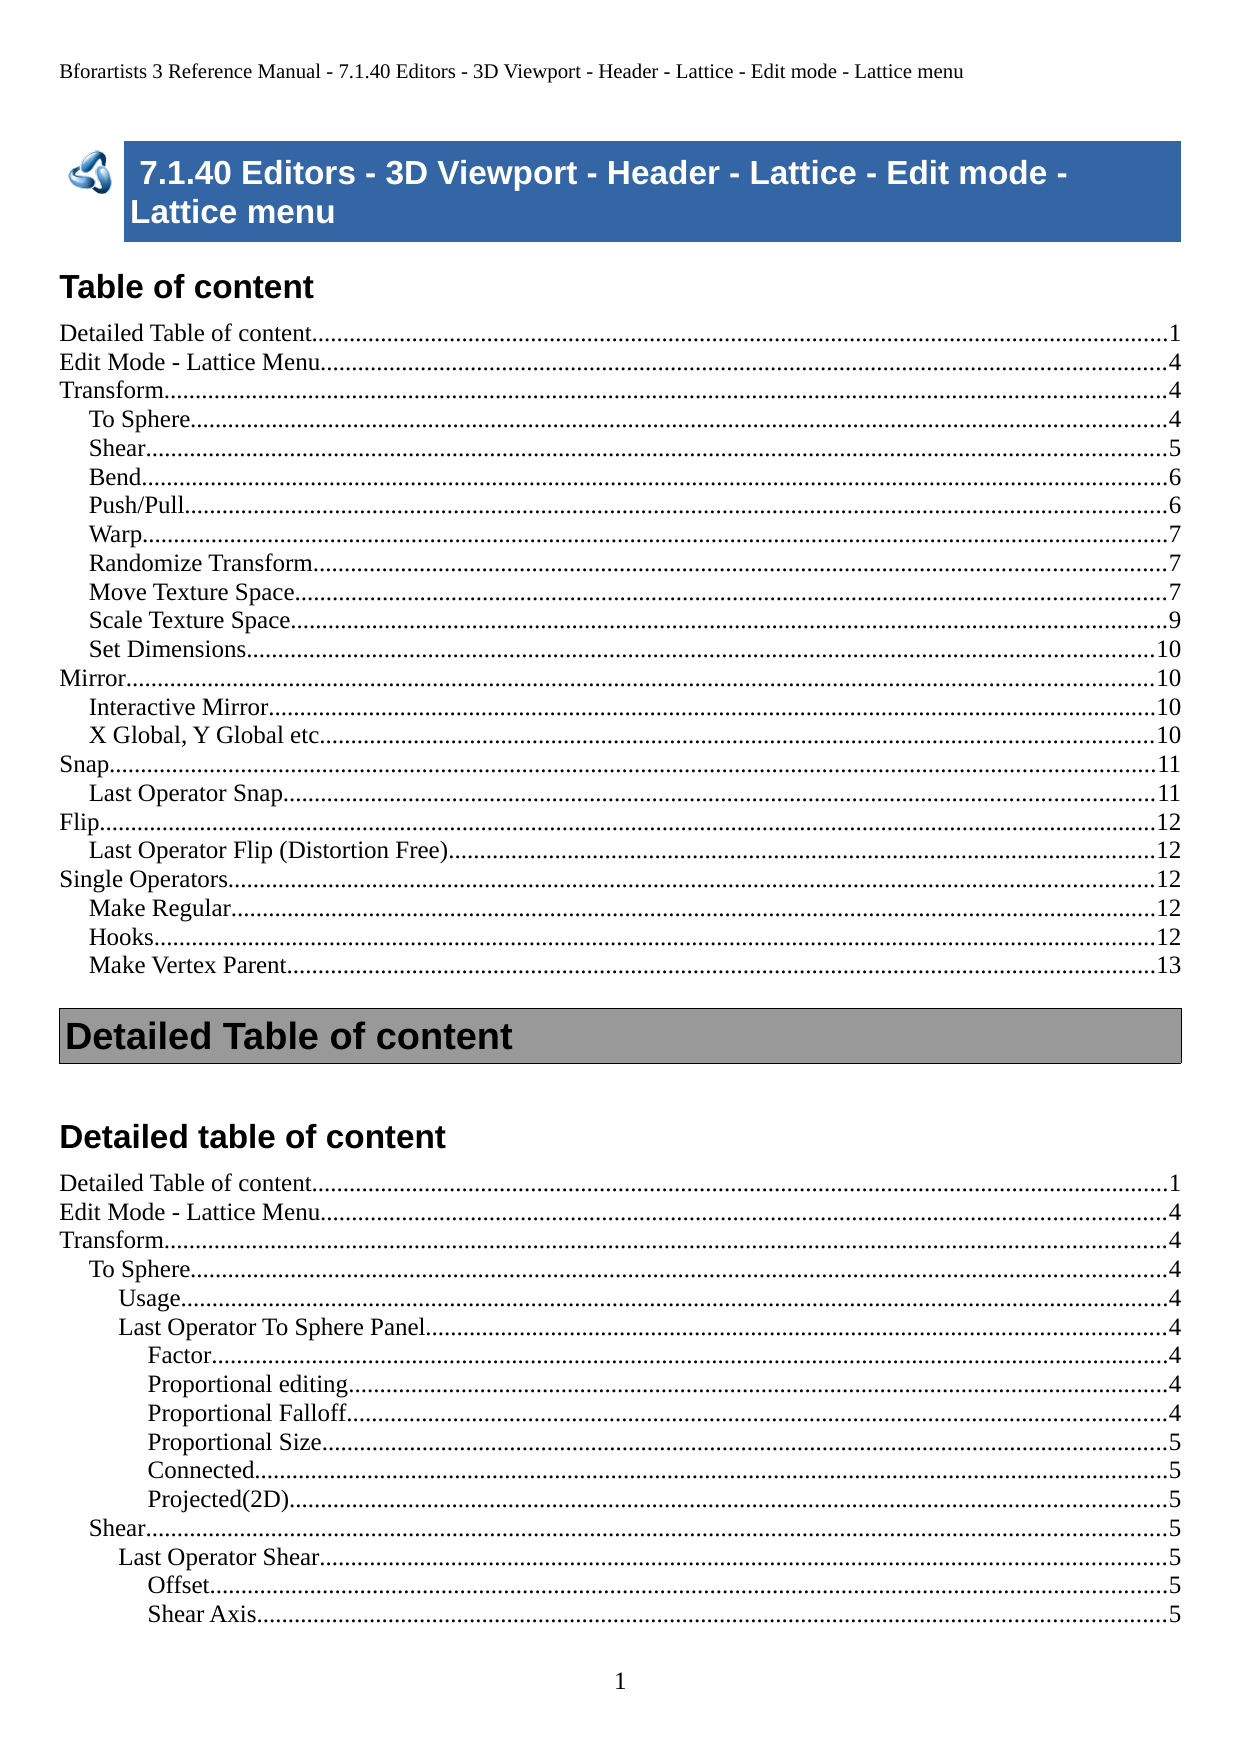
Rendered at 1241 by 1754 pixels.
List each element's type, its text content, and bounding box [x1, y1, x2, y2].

text Make Vertex Parent 13 [88, 950, 1181, 979]
text Set Dimensions 10 [88, 634, 1181, 663]
text Offset 5 [147, 1570, 1181, 1599]
text Make Regular 12 [88, 893, 1181, 922]
text Shear Axis 5 [147, 1599, 1181, 1628]
text Proportional Falloff 4 [147, 1398, 1181, 1427]
text Shear 5 [88, 433, 1181, 462]
text Randomize Transform 7 [88, 548, 1181, 577]
table_header Detailed Table of content [60, 1009, 1181, 1063]
text Shear 5 [88, 1513, 1181, 1542]
text Proportional Size 5 [147, 1427, 1181, 1455]
table_header [59, 141, 124, 242]
text Move Texture Space 7 [88, 577, 1181, 605]
text Warp 7 [88, 519, 1181, 548]
text Last Operator To Sphere Panel 4 [118, 1312, 1181, 1340]
text Flip 12 [59, 807, 1181, 835]
text Edit Mode - Lattice Menu 4 [59, 347, 1181, 375]
text Push/Pull 6 [88, 490, 1181, 519]
table_header 7.1.40 Editors - 3D Viewport - Header - Lattice - Edit mode - Lattice menu [124, 141, 1181, 242]
text Last Operator Shear 5 [118, 1542, 1181, 1570]
text Detailed Table of content 1 [59, 318, 1181, 347]
text Transform 4 [59, 1225, 1181, 1254]
text Snap 11 [59, 749, 1181, 778]
text Proportional editing 4 [147, 1369, 1181, 1398]
text Connected 5 [147, 1455, 1181, 1484]
text Bend 6 [88, 462, 1181, 490]
subtitle Table of content [59, 267, 1181, 305]
subtitle Detailed table of content [59, 1117, 1181, 1155]
text Last Operator Snap 11 [88, 778, 1181, 807]
text Edit Mode - Lattice Menu 4 [59, 1197, 1181, 1225]
text Transform 4 [59, 375, 1181, 404]
text Scale Texture Space 9 [88, 605, 1181, 634]
text Projected(2D) 5 [147, 1484, 1181, 1513]
text Single Operators 12 [59, 864, 1181, 893]
text X Global, Y Global etc. 10 [88, 720, 1181, 749]
text Last Operator Flip (Distortion Free) 12 [88, 835, 1181, 864]
text Usage 4 [118, 1283, 1181, 1312]
text To Sphere 4 [88, 1254, 1181, 1283]
text Factor 4 [147, 1340, 1181, 1369]
text Hooks 12 [88, 922, 1181, 950]
picture [65, 147, 114, 197]
text Mirror 10 [59, 663, 1181, 692]
text Detailed Table of content 1 [59, 1168, 1181, 1197]
text Interactive Mirror 10 [88, 692, 1181, 720]
text To Sphere 4 [88, 404, 1181, 433]
